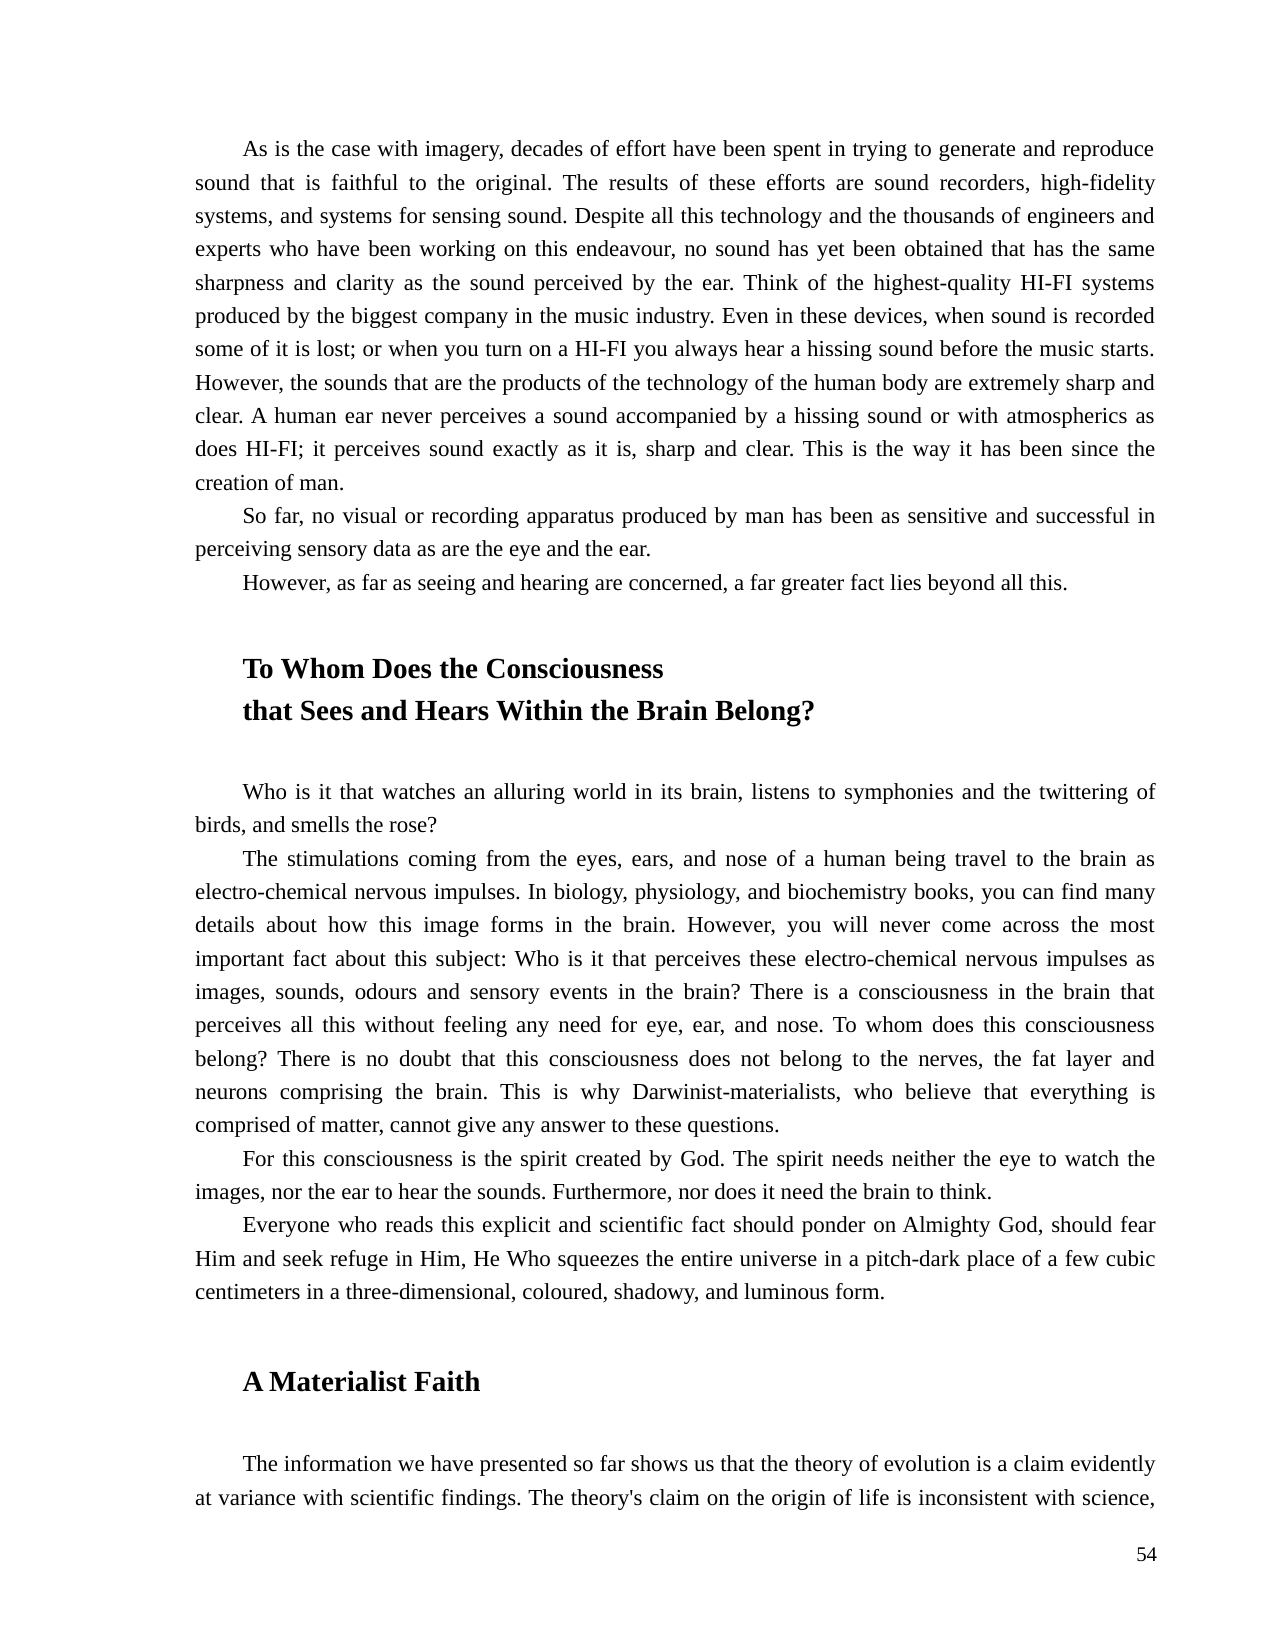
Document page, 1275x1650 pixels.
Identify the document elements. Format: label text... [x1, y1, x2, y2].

text So far, no visual or recording apparatus produced by man has been as sensitive and successful in perceiving sensory data as are the eye and the ear. [195, 497, 1157, 563]
text For this consciousness is the spirit created by God. The spirit needs neither the eye to watch the images, nor the ear to hear the sounds. Furthermore, nor does it need the brain to think. [195, 1139, 1157, 1206]
text The information we have presented so far shows us that the theory of evolution is a claim evidently at variance with scientific findings. The theory's claim on the origin of life is inconsistent with science, [195, 1444, 1157, 1513]
text However, as far as seeing and hearing are concerned, a far greater fact lies beyond all this. [195, 563, 1157, 597]
text The stimulations coming from the eyes, ears, and nose of a human being travel to the brain as electro-chemical nervous impulses. In biology, physiology, and biochemistry books, you can find many details about how this image forms in the brain. However, you will never come across the most important fact about this subject: Who is it that perceives these electro-chemical nervous impulses as images, sounds, odours and sensory events in the brain? There is a consciousness in the brain that perceives all this without feeling any need for eye, ear, and nose. To whom does this consciousness belong? There is no doubt that this consciousness does not belong to the nerves, the fat layer and neurons comprising the brain. This is why Darwinist-materialists, who believe that everything is comprised of matter, cannot give any answer to these questions. [195, 839, 1157, 1139]
text that Sees and Hears Within the Brain Belong? [195, 693, 1157, 727]
text To Whom Does the Consciousness [195, 655, 1157, 684]
text Everyone who reads this explicit and scientific fact should ponder on Almighty God, should fear Him and seek refuge in Him, He Who squeezes the entire universe in a pitch-dark place of a few cubic centimeters in a three-dimensional, coloured, shadowy, and luminous form. [195, 1206, 1157, 1306]
text As is the case with imagery, decades of effort have been spent in trying to generate and reproduce sound that is faithful to the original. The results of these efforts are sound recorders, high-fidelity systems, and systems for sensing sound. Despite all this technology and the thousands of engineers and experts who have been working on this endeavour, no sound has yet been obtained that has the same sharpness and clarity as the sound perceived by the ear. Think of the highest-quality HI-FI systems produced by the biggest company in the music industry. Even in these devices, when sound is recorded some of it is lost; or when you turn on a HI-FI you always hear a hissing sound before the music starts. However, the sounds that are the products of the technology of the human body are extremely sharp and clear. A human ear never perceives a sound accompanied by a hissing sound or with atmospherics as does HI-FI; it perceives sound exactly as it is, sharp and clear. This is the way it has been since the creation of man. [195, 130, 1157, 497]
text A Materialist Faith [195, 1364, 1157, 1398]
text Who is it that watches an alluring world in its brain, listens to symphonies and the twittering of birds, and smells the rose? [195, 773, 1157, 839]
